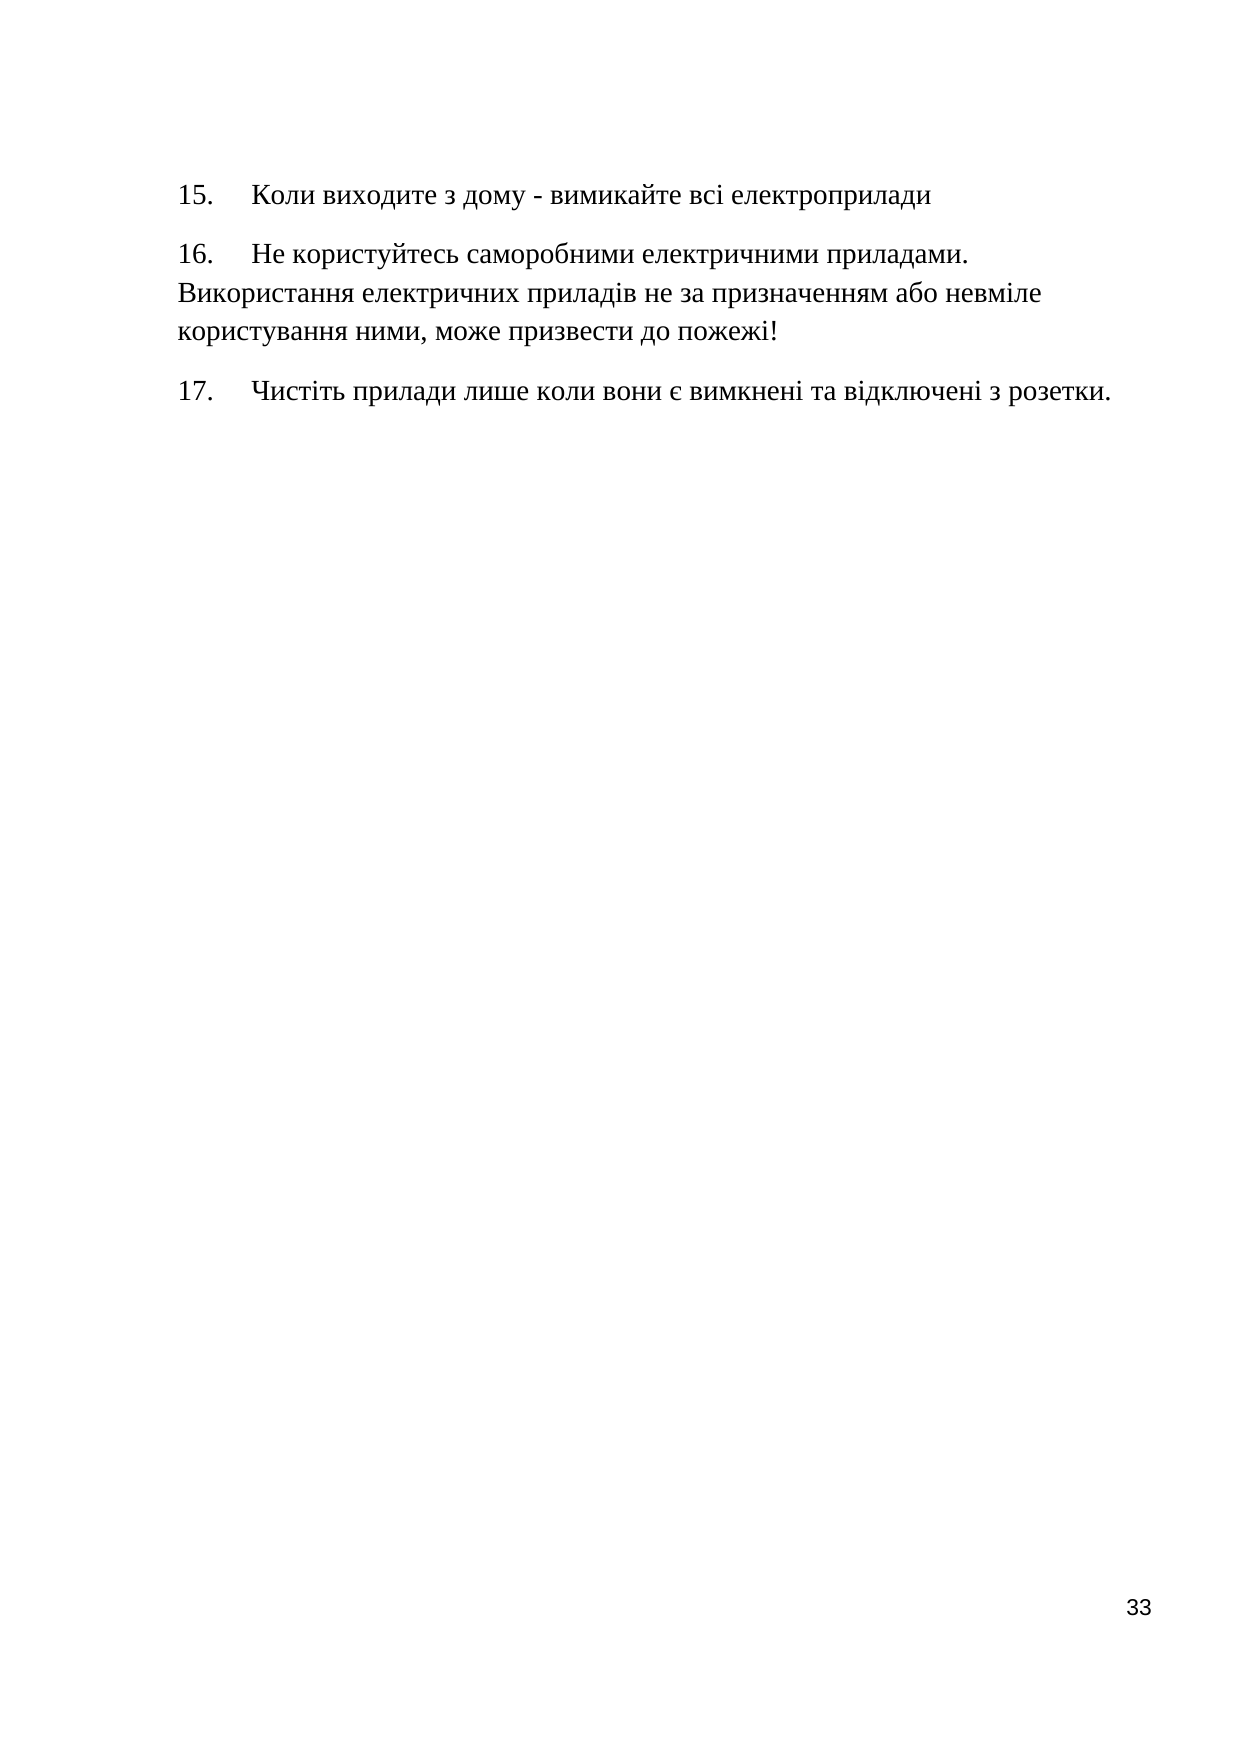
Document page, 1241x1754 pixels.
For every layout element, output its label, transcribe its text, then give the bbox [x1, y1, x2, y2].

list Коли виходите з дому - вимикайте всі електроприлади [177, 177, 1152, 211]
list Не користуйтесь саморобними електричними приладами. Використання електричних приладів не за призначенням або невміле користування ними, може призвести до пожежі! [177, 236, 1152, 347]
list Чистіть прилади лише коли вони є вимкнені та відключені з розетки. [177, 373, 1152, 406]
